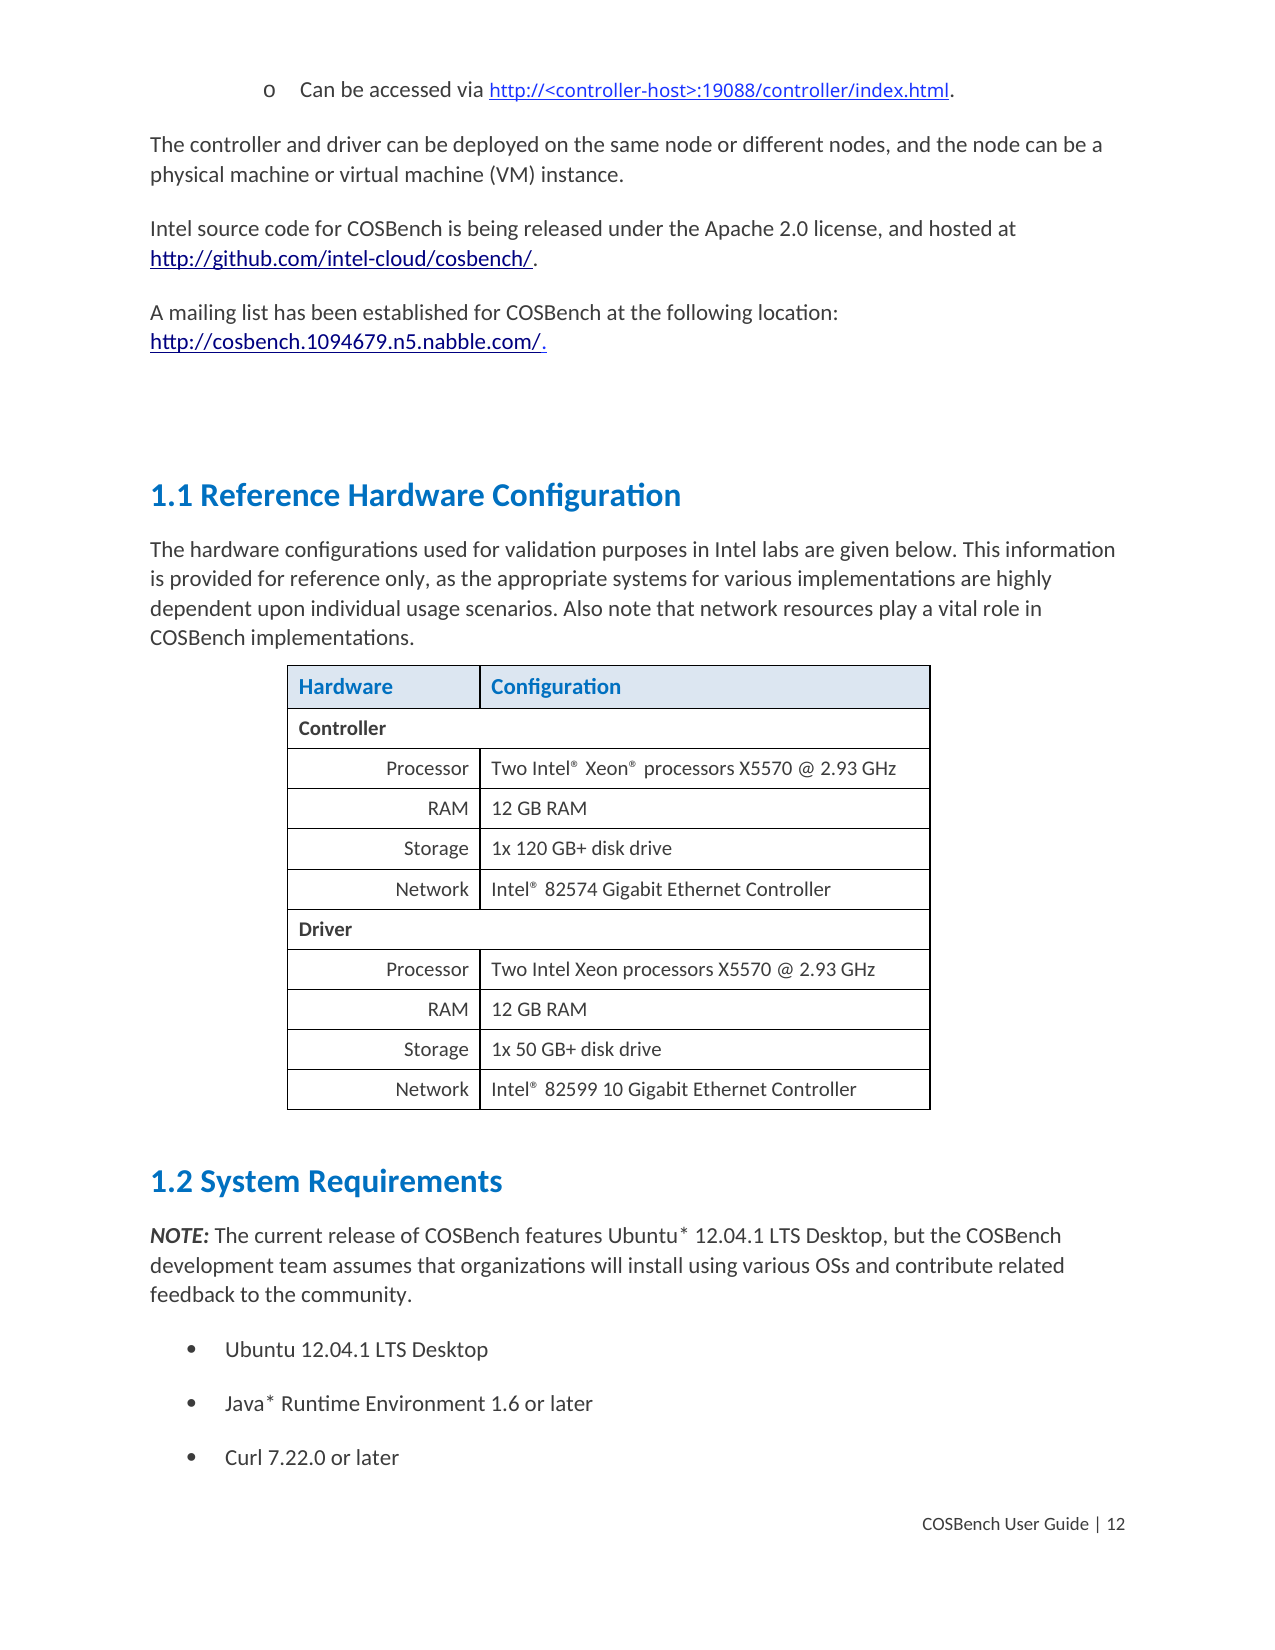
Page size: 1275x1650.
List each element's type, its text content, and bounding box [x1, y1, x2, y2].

table_cell Two Intel Xeon processors X5570 @ 2.93 GHz [481, 950, 929, 989]
table_cell RAM [288, 990, 479, 1029]
table_cell 1x 50 GB+ disk drive [481, 1030, 929, 1069]
table_cell Driver [288, 910, 929, 949]
table_cell Intel® 82574 Gigabit Ethernet Controller [481, 870, 929, 908]
table_cell Network [288, 1070, 479, 1109]
table_cell 12 GB RAM [481, 990, 929, 1029]
list Curl 7.22.0 or later [187, 1443, 1125, 1471]
table_cell Network [288, 870, 479, 908]
table_cell RAM [288, 789, 479, 828]
table_header Hardware [288, 666, 479, 708]
list Java* Runtime Environment 1.6 or later [187, 1389, 1125, 1417]
table_cell Storage [288, 1030, 479, 1069]
table_cell Intel® 82599 10 Gigabit Ethernet Controller [481, 1070, 929, 1109]
text The hardware configurations used for validation purposes in Intel labs are given below. This information is provided for reference only, as the appropriate systems for various implementations are highly dependent upon individual usage scenarios. Also note that network resources play a vital role in COSBench implementations. [150, 535, 1125, 651]
table_cell Processor [288, 749, 479, 788]
list Can be accessed via http://<controller-host>:19088/controller/index.html. [262, 75, 1125, 104]
table_cell Storage [288, 829, 479, 868]
table_cell 12 GB RAM [481, 789, 929, 828]
text NOTE: The current release of COSBench features Ubuntu* 12.04.1 LTS Desktop, but the COSBench development team assumes that organizations will install using various OSs and contribute related feedback to the community. [150, 1222, 1125, 1308]
table_cell Processor [288, 950, 479, 989]
subtitle System Requirements [150, 1160, 1125, 1201]
text The controller and driver can be deployed on the same node or different nodes, and the node can be a physical machine or virtual machine (VM) instance. [150, 131, 1125, 188]
text Intel source code for COSBench is being released under the Apache 2.0 license, and hosted at http://github.com/intel-cloud/cosbench/. [150, 214, 1125, 272]
subtitle Reference Hardware Configuration [150, 474, 1125, 514]
table_cell 1x 120 GB+ disk drive [481, 829, 929, 868]
table_header Configuration [481, 666, 929, 708]
table_cell Controller [288, 709, 929, 748]
table_cell Two Intel® Xeon® processors X5570 @ 2.93 GHz [481, 749, 929, 788]
text A mailing list has been established for COSBench at the following location: http://cosbench.1094679.n5.nabble.com/. [150, 298, 1125, 356]
list Ubuntu 12.04.1 LTS Desktop [187, 1335, 1125, 1363]
